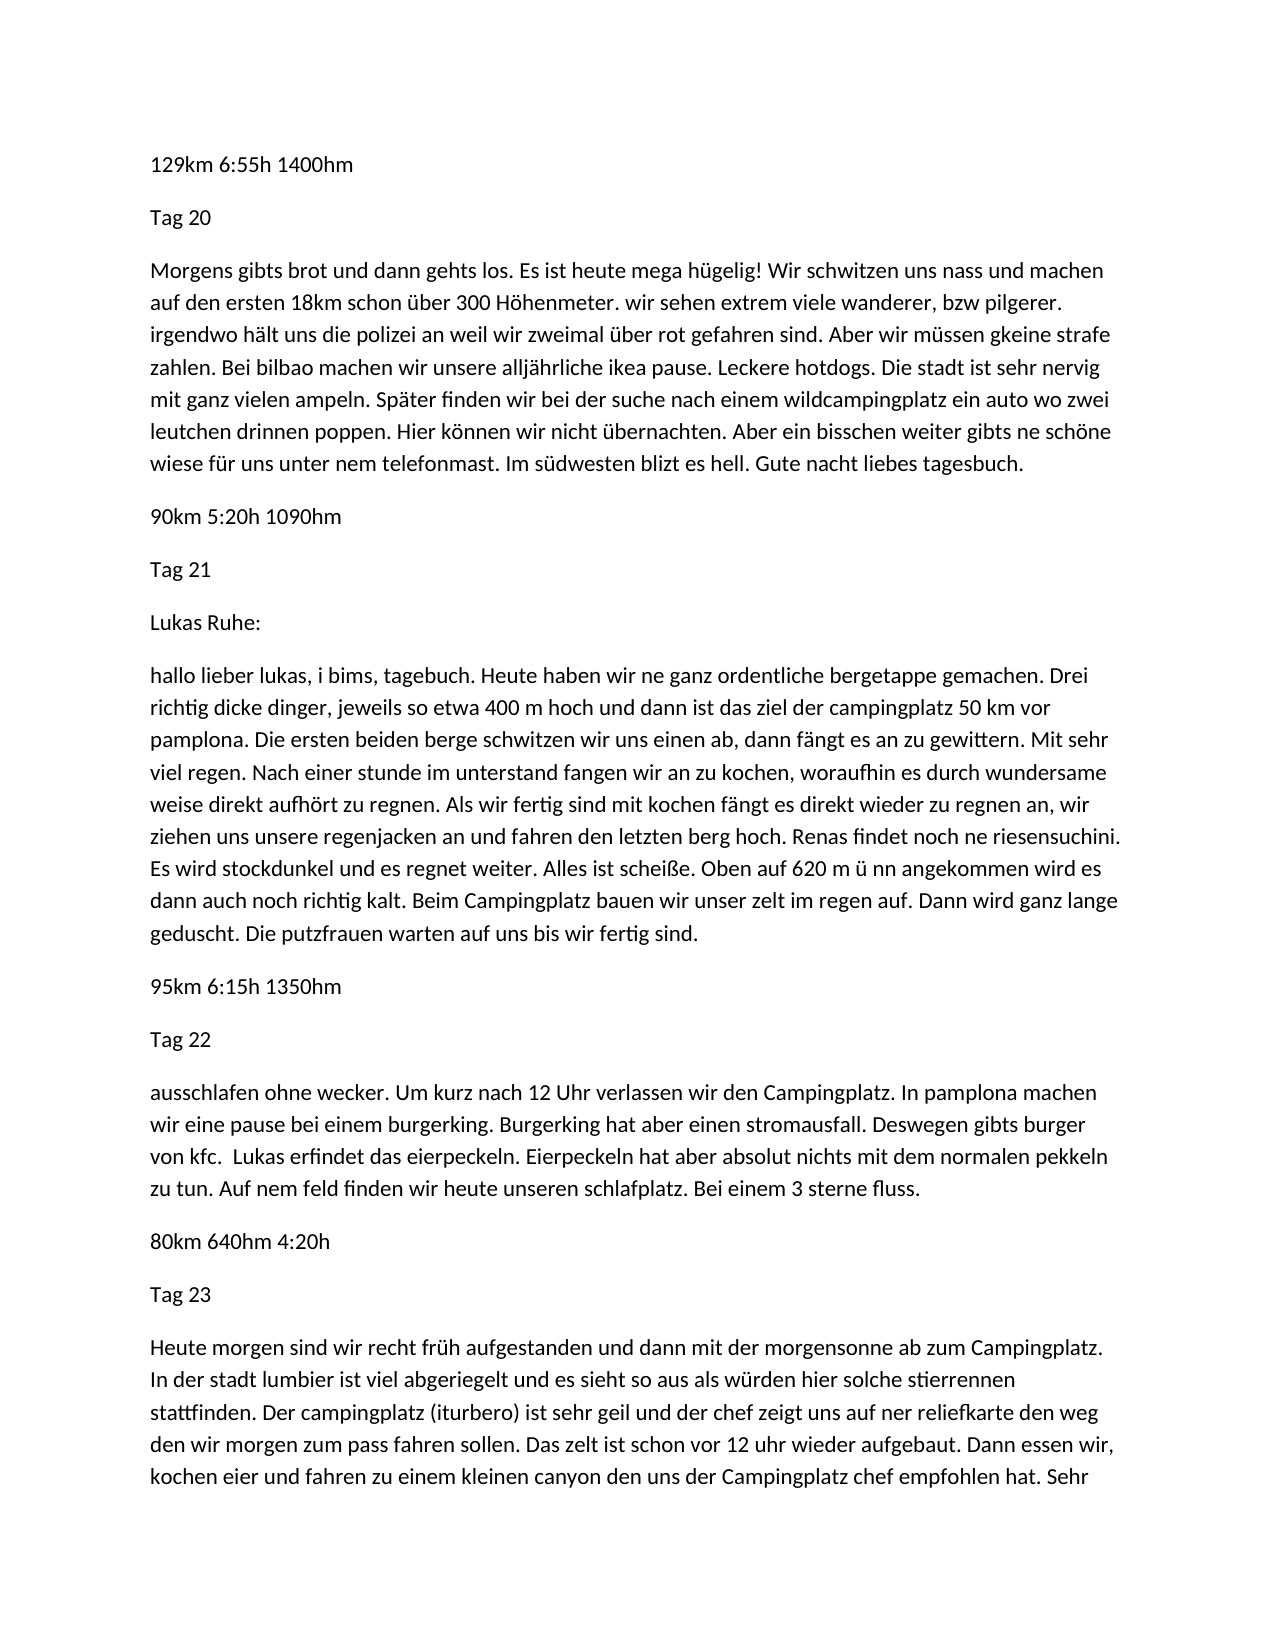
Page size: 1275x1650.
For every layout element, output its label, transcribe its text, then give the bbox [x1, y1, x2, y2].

text Tag 23 [150, 1280, 1125, 1308]
text 129km 6:55h 1400hm [150, 150, 1125, 178]
text hallo lieber lukas, i bims, tagebuch. Heute haben wir ne ganz ordentliche bergetappe gemachen. Drei richtig dicke dinger, jeweils so etwa 400 m hoch und dann ist das ziel der campingplatz 50 km vor pamplona. Die ersten beiden berge schwitzen wir uns einen ab, dann fängt es an zu gewittern. Mit sehr viel regen. Nach einer stunde im unterstand fangen wir an zu kochen, woraufhin es durch wundersame weise direkt aufhört zu regnen. Als wir fertig sind mit kochen fängt es direkt wieder zu regnen an, wir ziehen uns unsere regenjacken an und fahren den letzten berg hoch. Renas findet noch ne riesensuchini. Es wird stockdunkel und es regnet weiter. Alles ist scheiße. Oben auf 620 m ü nn angekommen wird es dann auch noch richtig kalt. Beim Campingplatz bauen wir unser zelt im regen auf. Dann wird ganz lange geduscht. Die putzfrauen warten auf uns bis wir fertig sind. [150, 661, 1125, 947]
text ausschlafen ohne wecker. Um kurz nach 12 Uhr verlassen wir den Campingplatz. In pamplona machen wir eine pause bei einem burgerking. Burgerking hat aber einen stromausfall. Deswegen gibts burger von kfc. Lukas erfindet das eierpeckeln. Eierpeckeln hat aber absolut nichts mit dem normalen pekkeln zu tun. Auf nem feld finden wir heute unseren schlafplatz. Bei einem 3 sterne fluss. [150, 1078, 1125, 1202]
text 95km 6:15h 1350hm [150, 972, 1125, 1000]
text Tag 20 [150, 203, 1125, 231]
text 90km 5:20h 1090hm [150, 502, 1125, 530]
text Morgens gibts brot und dann gehts los. Es ist heute mega hügelig! Wir schwitzen uns nass und machen auf den ersten 18km schon über 300 Höhenmeter. wir sehen extrem viele wanderer, bzw pilgerer. irgendwo hält uns die polizei an weil wir zweimal über rot gefahren sind. Aber wir müssen gkeine strafe zahlen. Bei bilbao machen wir unsere alljährliche ikea pause. Leckere hotdogs. Die stadt ist sehr nervig mit ganz vielen ampeln. Später finden wir bei der suche nach einem wildcampingplatz ein auto wo zwei leutchen drinnen poppen. Hier können wir nicht übernachten. Aber ein bisschen weiter gibts ne schöne wiese für uns unter nem telefonmast. Im südwesten blizt es hell. Gute nacht liebes tagesbuch. [150, 256, 1125, 477]
text 80km 640hm 4:20h [150, 1227, 1125, 1255]
text Lukas Ruhe: [150, 608, 1125, 636]
text Heute morgen sind wir recht früh aufgestanden und dann mit der morgensonne ab zum Campingplatz. In der stadt lumbier ist viel abgeriegelt und es sieht so aus als würden hier solche stierrennen stattfinden. Der campingplatz (iturbero) ist sehr geil und der chef zeigt uns auf ner reliefkarte den weg den wir morgen zum pass fahren sollen. Das zelt ist schon vor 12 uhr wieder aufgebaut. Dann essen wir, kochen eier und fahren zu einem kleinen canyon den uns der Campingplatz chef empfohlen hat. Sehr [150, 1333, 1125, 1490]
text Tag 22 [150, 1025, 1125, 1053]
text Tag 21 [150, 555, 1125, 583]
